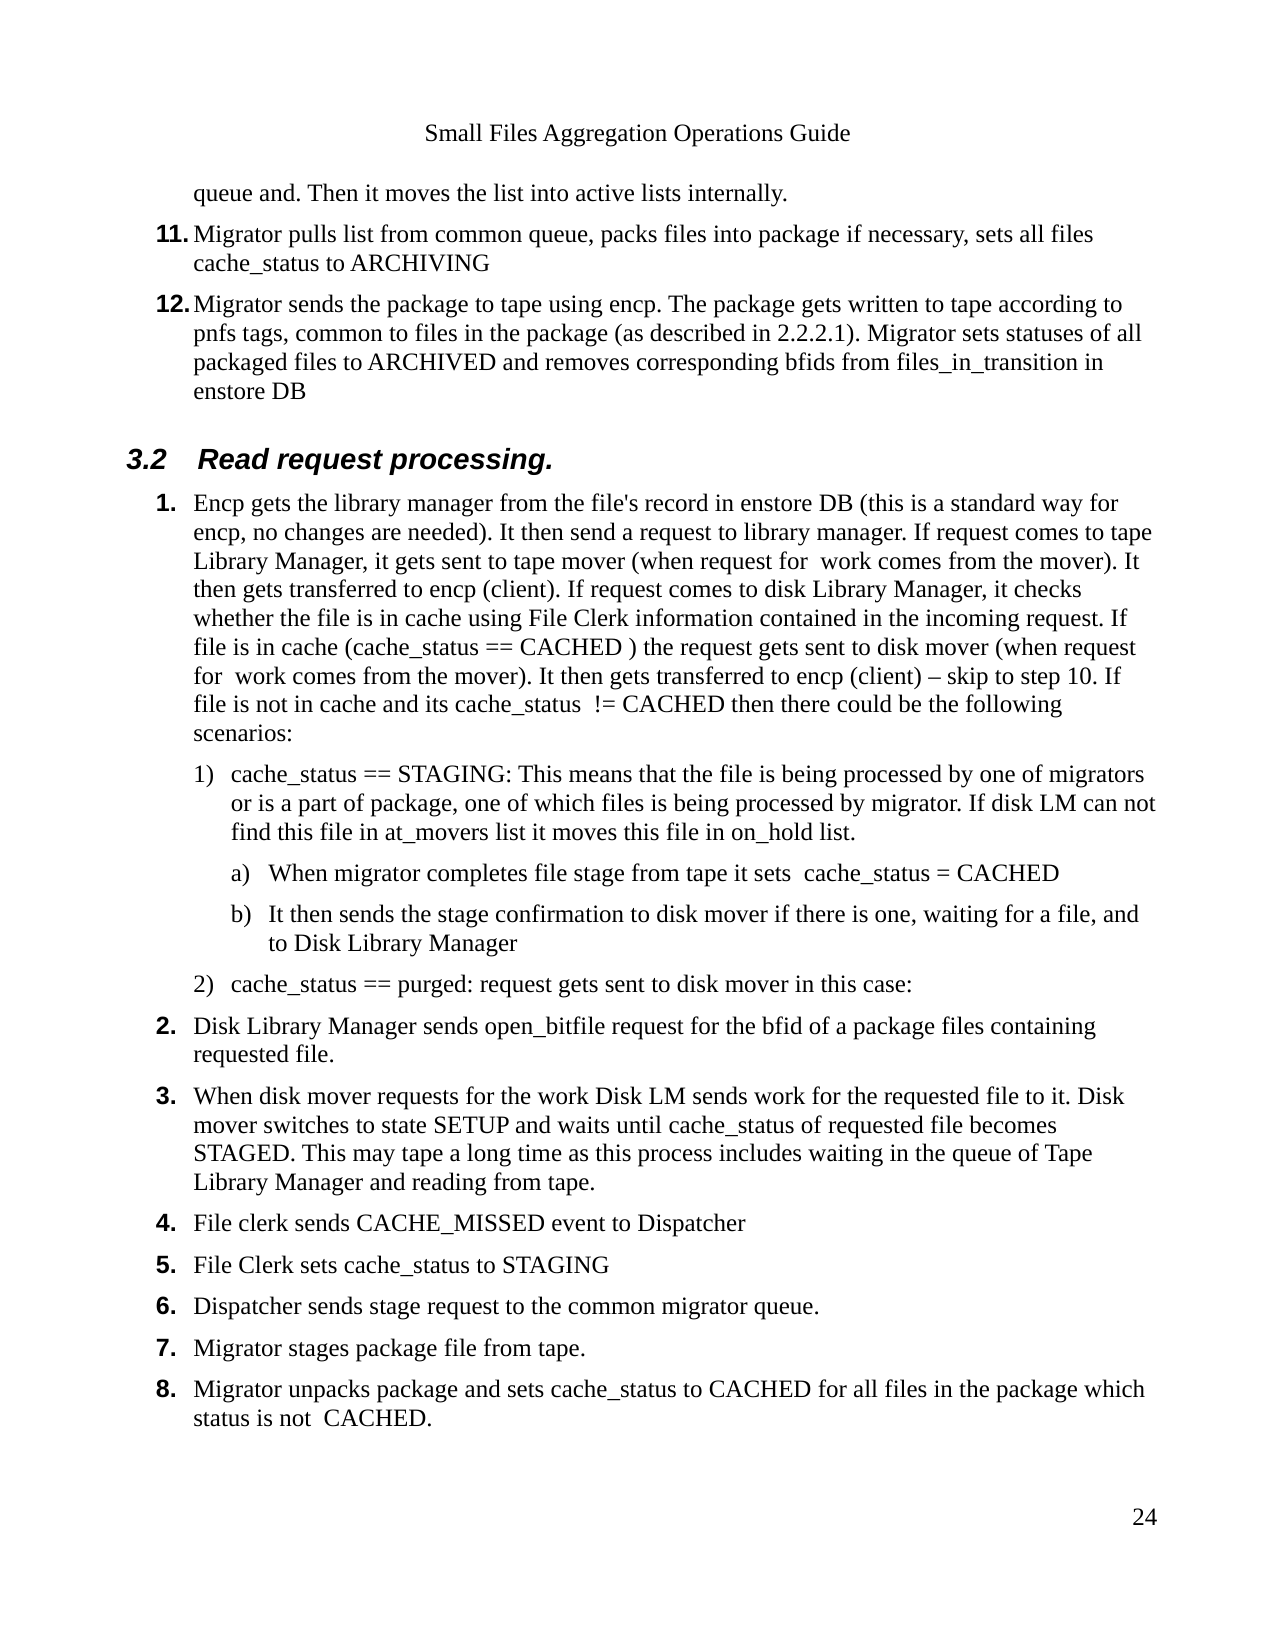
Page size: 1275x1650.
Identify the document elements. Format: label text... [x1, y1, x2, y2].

list Migrator unpacks package and sets cache_status to CACHED for all files in the package which status is not CACHED. [156, 1374, 1157, 1431]
list Dispatcher sends stage request to the common migrator queue. [156, 1291, 1157, 1320]
list Migrator sends the package to tape using encp. The package gets written to tape according to pnfs tags, common to files in the package (as described in 2.2.2.1). Migrator sets statuses of all packaged files to ARCHIVED and removes corresponding bfids from files_in_transition in enstore DB [156, 289, 1157, 404]
list Migrator pulls list from common queue, packs files into package if necessary, sets all files cache_status to ARCHIVING [156, 219, 1157, 277]
list queue and. Then it moves the list into active lists internally. [156, 178, 1157, 207]
list When migrator completes file stage from tape it sets cache_status = CACHED [231, 858, 1157, 887]
list cache_status == purged: request gets sent to disk mover in this case: [193, 969, 1157, 998]
list When disk mover requests for the work Disk LM sends work for the requested file to it. Disk mover switches to state SETUP and waits until cache_status of requested file becomes STAGED. This may tape a long time as this process includes waiting in the queue of Tape Library Manager and reading from tape. [156, 1081, 1157, 1196]
list It then sends the stage confirmation to disk mover if there is one, waiting for a file, and to Disk Library Manager [231, 899, 1157, 957]
subtitle Read request processing. [118, 442, 1157, 476]
list Encp gets the library manager from the file's record in enstore DB (this is a standard way for encp, no changes are needed). It then send a request to library manager. If request comes to tape Library Manager, it gets sent to tape mover (when request for work comes from the mover). It then gets transferred to encp (client). If request comes to disk Library Manager, it checks whether the file is in cache using File Clerk information contained in the incoming request. If file is in cache (cache_status == CACHED ) the request gets sent to disk mover (when request for work comes from the mover). It then gets transferred to encp (client) – skip to step 10. If file is not in cache and its cache_status != CACHED then there could be the following scenarios: [156, 488, 1157, 747]
list File Clerk sets cache_status to STAGING [156, 1250, 1157, 1279]
list File clerk sends CACHE_MISSED event to Dispatcher [156, 1208, 1157, 1237]
list cache_status == STAGING: This means that the file is being processed by one of migrators or is a part of package, one of which files is being processed by migrator. If disk LM can not find this file in at_movers list it moves this file in on_hold list. [193, 759, 1157, 846]
list Disk Library Manager sends open_bitfile request for the bfid of a package files containing requested file. [156, 1011, 1157, 1068]
list Migrator stages package file from tape. [156, 1332, 1157, 1361]
